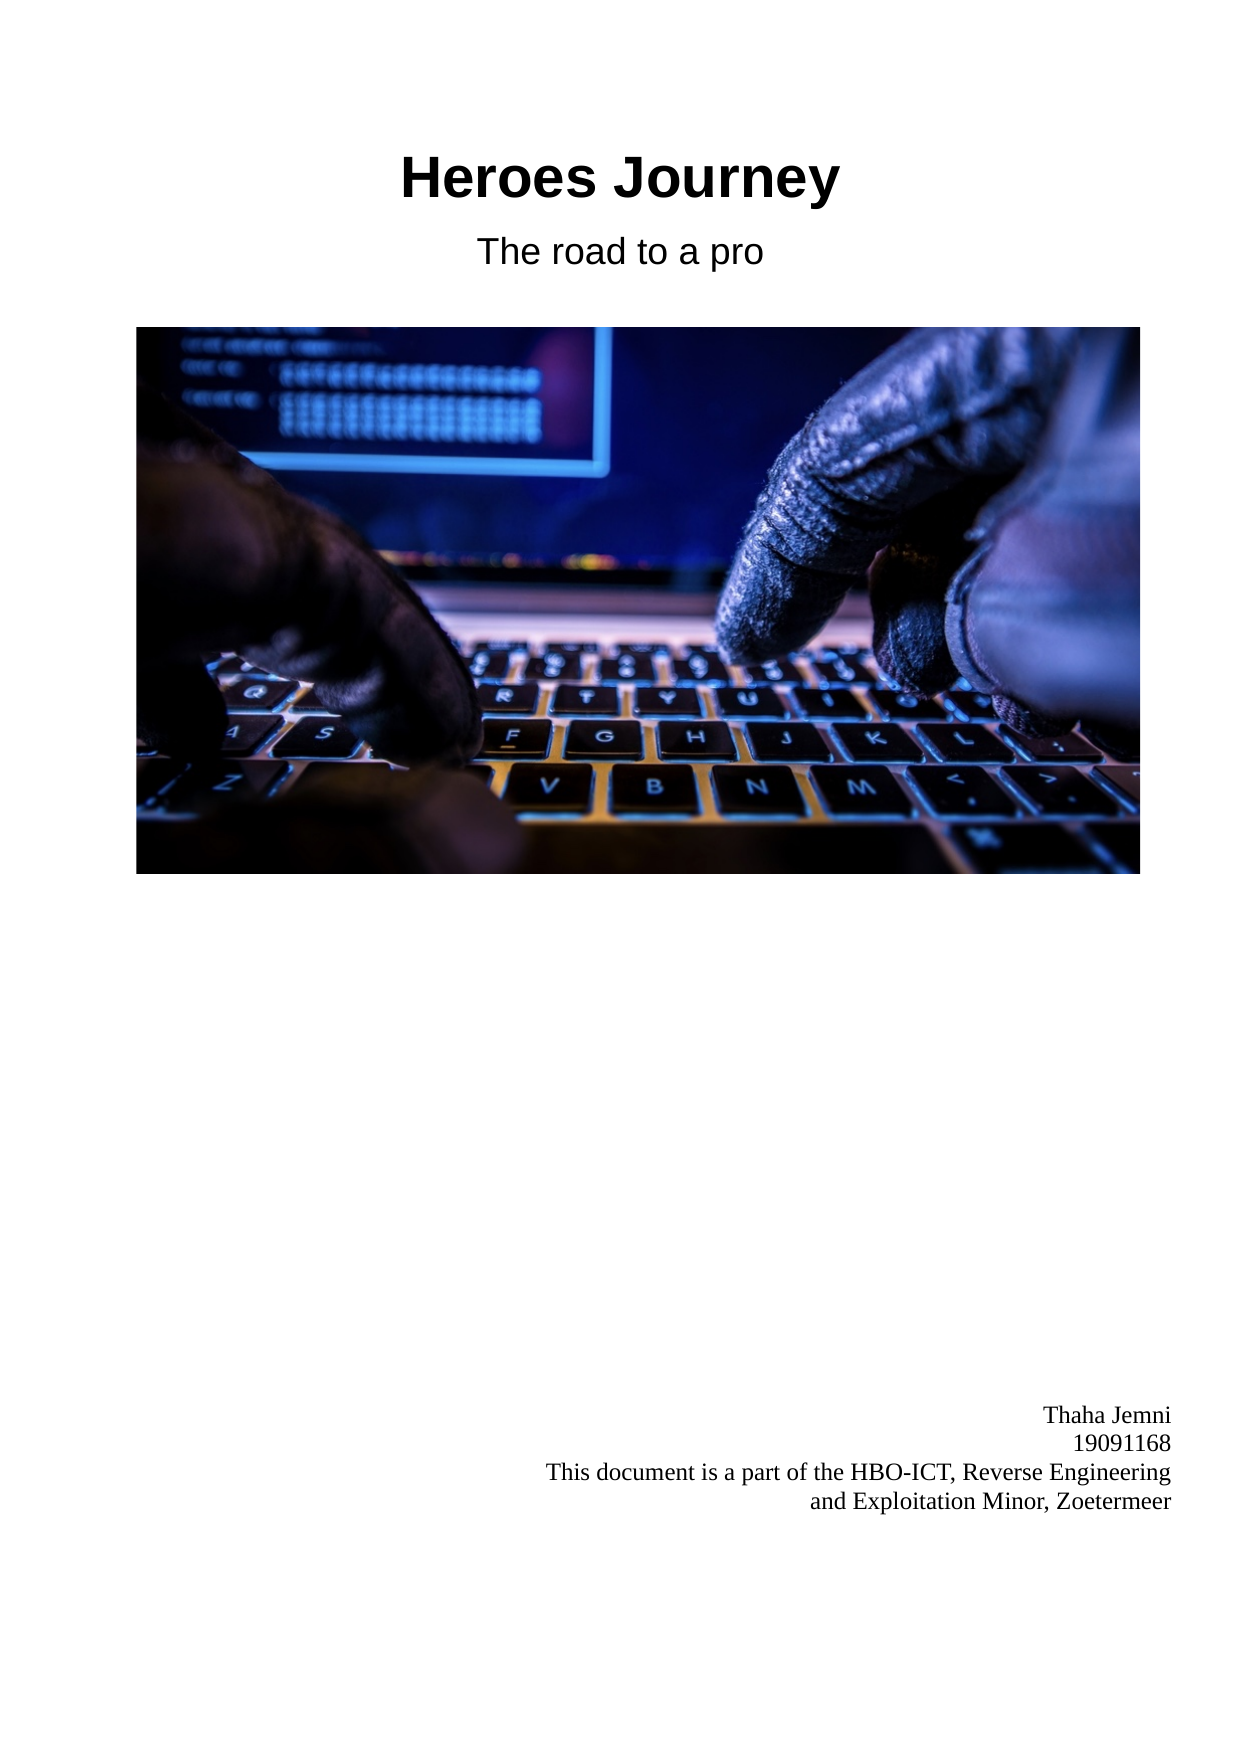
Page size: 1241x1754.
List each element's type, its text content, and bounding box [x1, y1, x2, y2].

picture [136, 327, 1141, 874]
subtitle The road to a pro [118, 229, 1122, 272]
title Heroes Journey [118, 143, 1122, 210]
